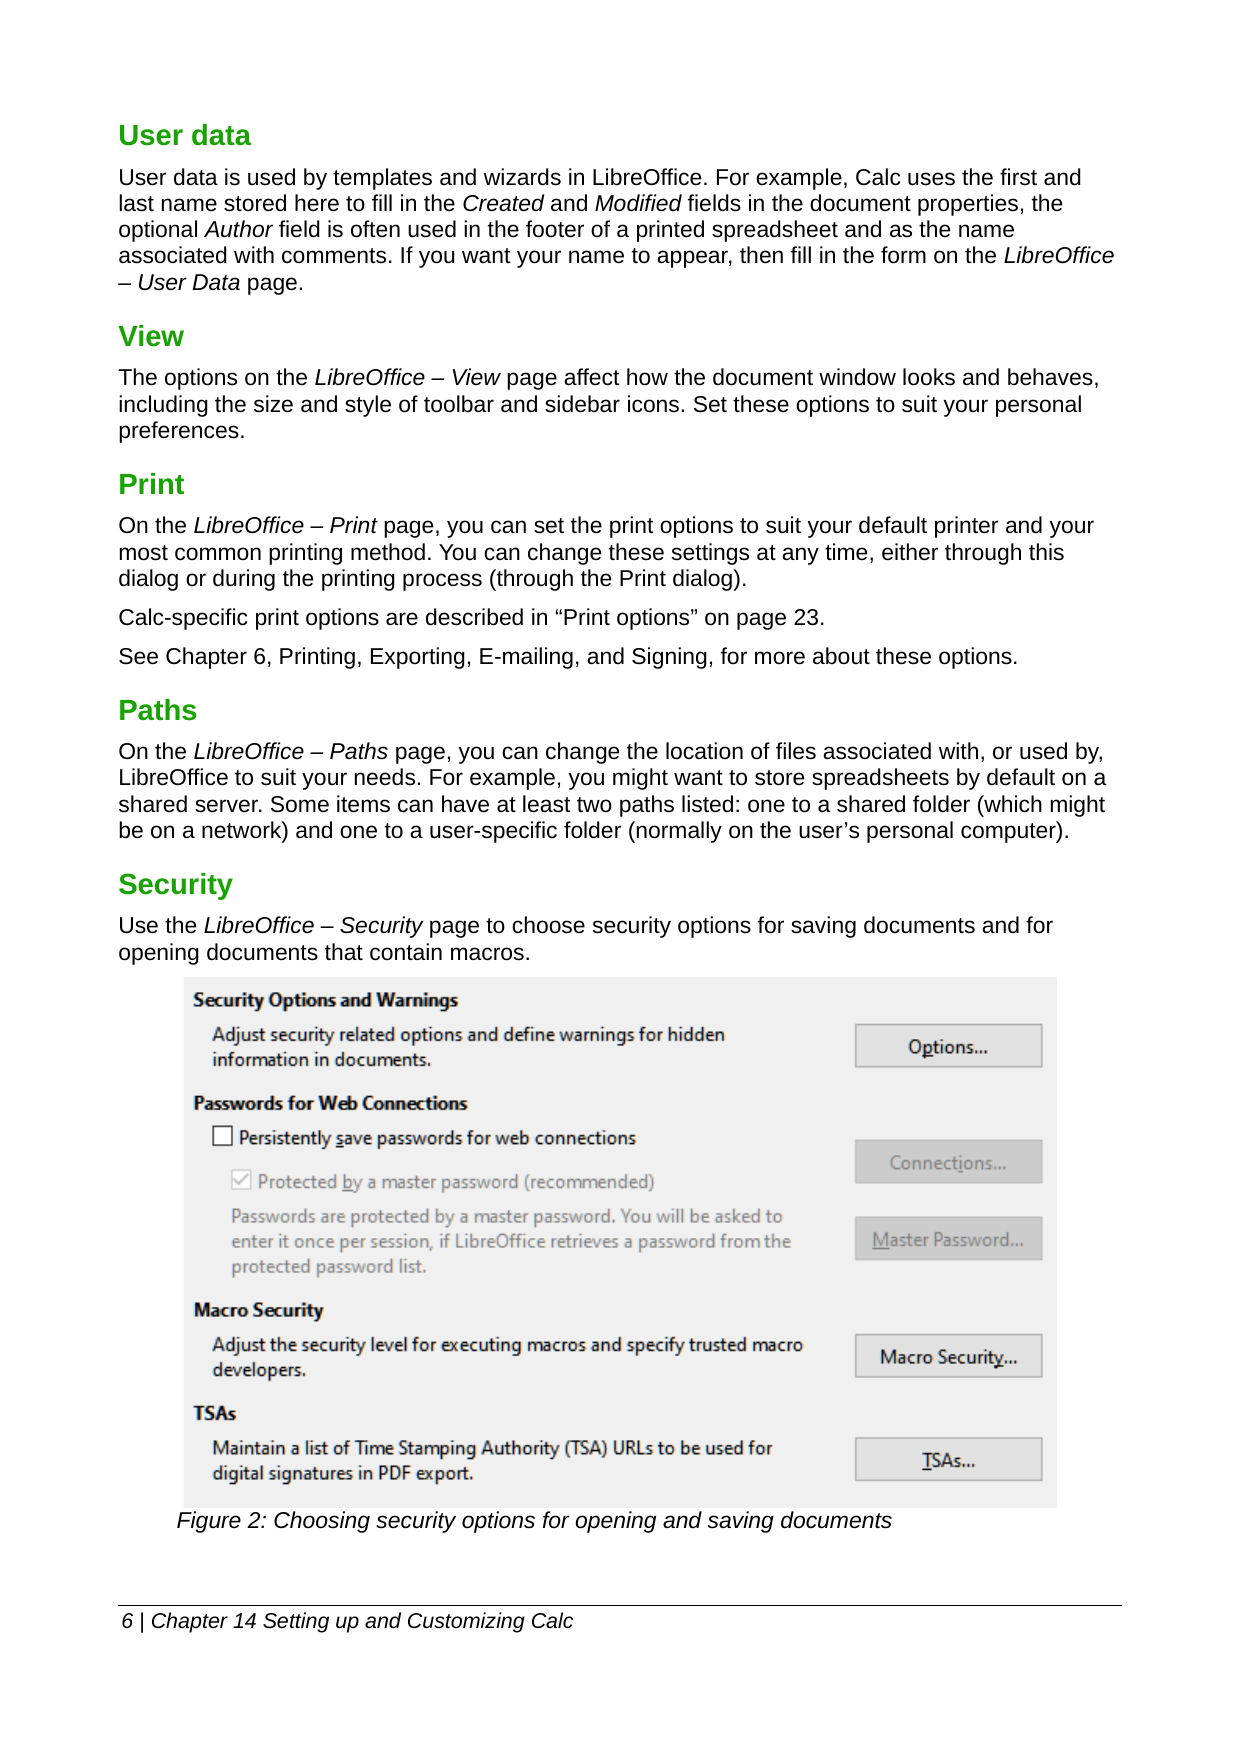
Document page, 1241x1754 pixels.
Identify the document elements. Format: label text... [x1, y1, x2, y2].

subtitle View [118, 319, 1122, 352]
text Use the LibreOffice – Security page to choose security options for saving documents and for opening documents that contain macros. [118, 912, 1122, 965]
text See Chapter 6, Printing, Exporting, E-mailing, and Signing, for more about these options. [118, 643, 1122, 669]
list User data is used by templates and wizards in LibreOffice. For example, Calc uses the first and last name stored here to fill in the Created and Modified fields in the document properties, the optional Author field is often used in the footer of a printed spreadsheet and as the name associated with comments. If you want your name to appear, then fill in the form on the LibreOffice – User Data page. [118, 163, 1122, 295]
text Figure 2: Choosing security options for opening and saving documents [176, 977, 1064, 1533]
text Calc-specific print options are described in “Print options” on page 23. [118, 604, 1122, 630]
text On the LibreOffice – Paths page, you can change the location of files associated with, or used by, LibreOffice to suit your needs. For example, you might want to store spreadsheets by default on a shared server. Some items can have at least two paths listed: one to a shared folder (which might be on a network) and one to a user-specific folder (normally on the user’s personal computer). [118, 738, 1122, 843]
subtitle Security [118, 867, 1122, 901]
subtitle User data [118, 118, 1122, 152]
text On the LibreOffice – Print page, you can set the print options to suit your default printer and your most common printing method. You can change these settings at any time, either through this dialog or during the printing process (through the Print dialog). [118, 512, 1122, 591]
subtitle Paths [118, 693, 1122, 726]
subtitle Print [118, 467, 1122, 500]
picture [183, 977, 1057, 1508]
text The options on the LibreOffice – View page affect how the document window looks and behaves, including the size and style of toolbar and sidebar icons. Set these options to suit your personal preferences. [118, 364, 1122, 443]
